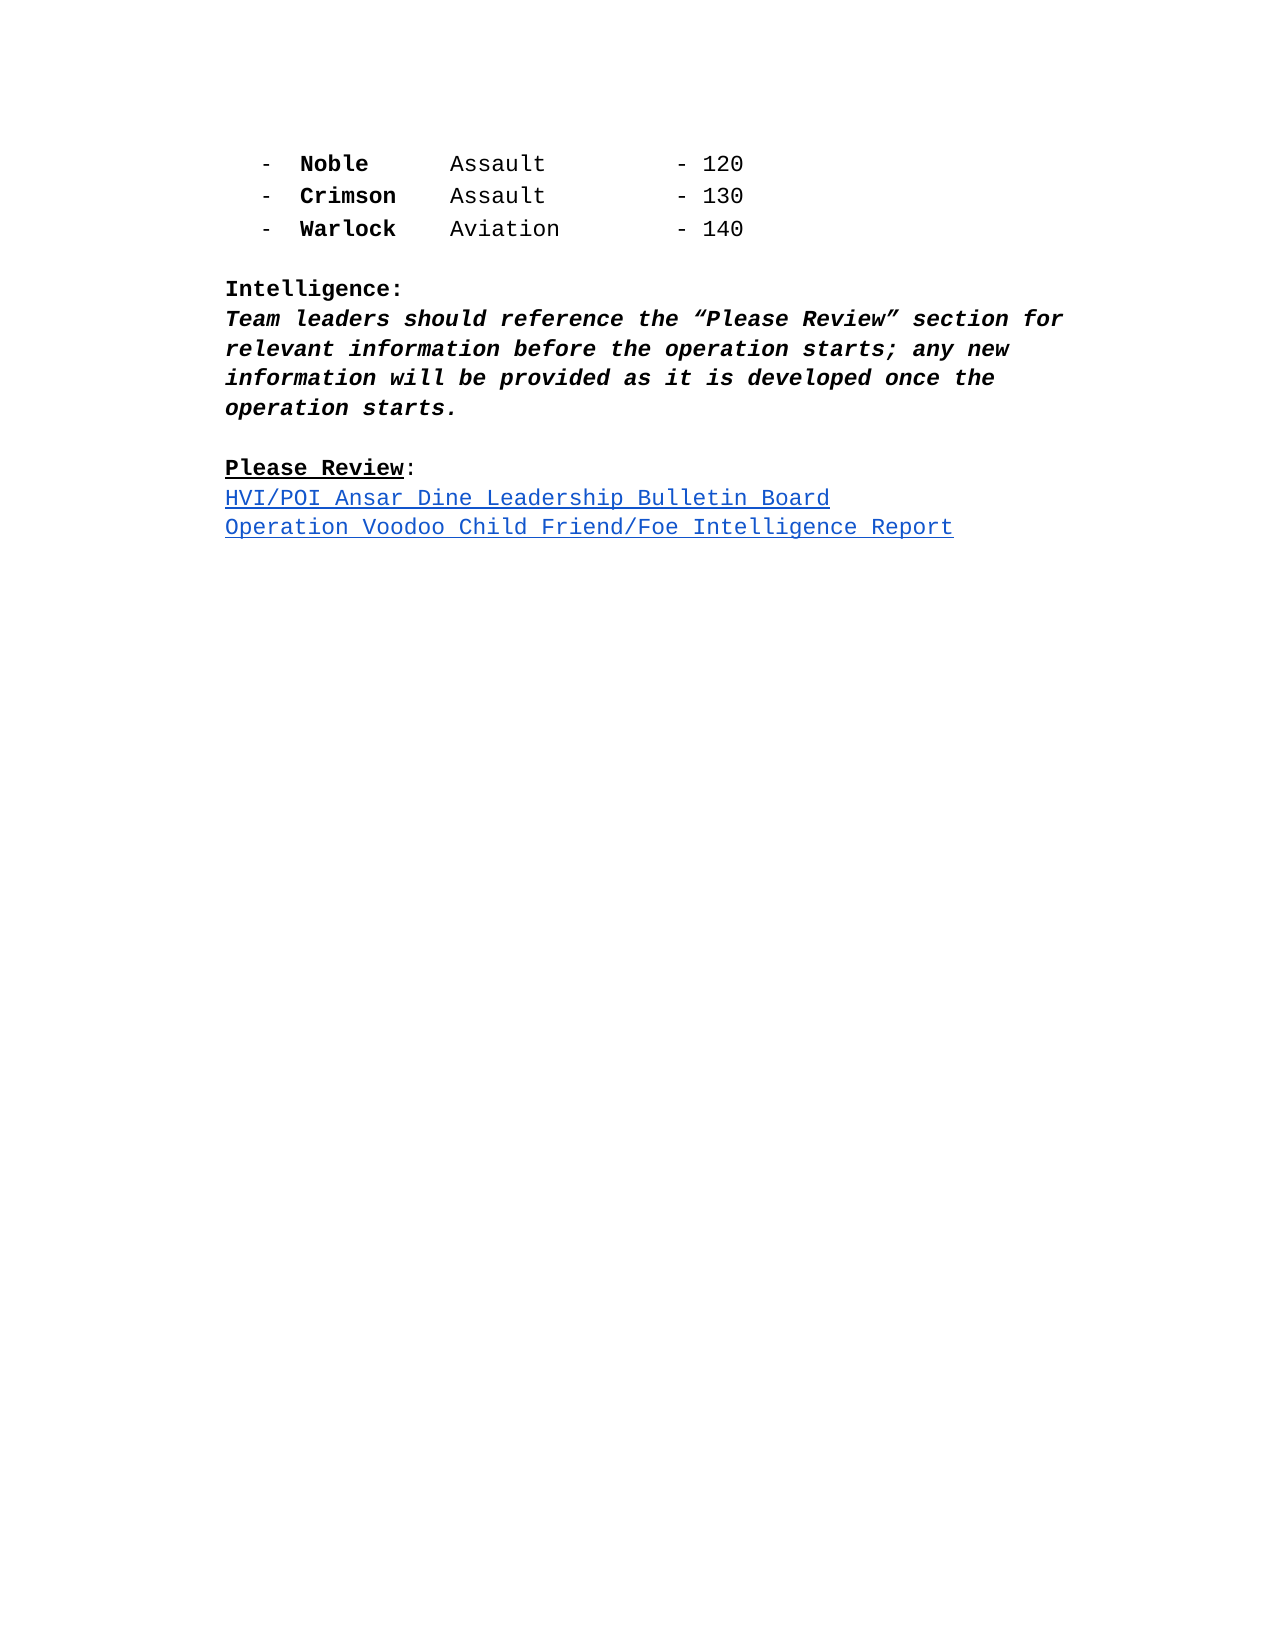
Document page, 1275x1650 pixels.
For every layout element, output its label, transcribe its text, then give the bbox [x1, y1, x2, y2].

list Crimson Assault - 130 [262, 182, 1125, 211]
list Warlock Aviation - 140 [262, 215, 1125, 243]
text Please Review: [150, 456, 1125, 482]
text Operation Voodoo Child Friend/Foe Intelligence Report [150, 516, 1125, 542]
text Intelligence: [150, 277, 1125, 303]
list Noble Assault - 120 [262, 150, 1125, 178]
text Team leaders should reference the “Please Review” section for relevant information before the operation starts; any new information will be provided as it is developed once the operation starts. [225, 307, 1125, 422]
text HVI/POI Ansar Dine Leadership Bulletin Board [150, 486, 1125, 512]
